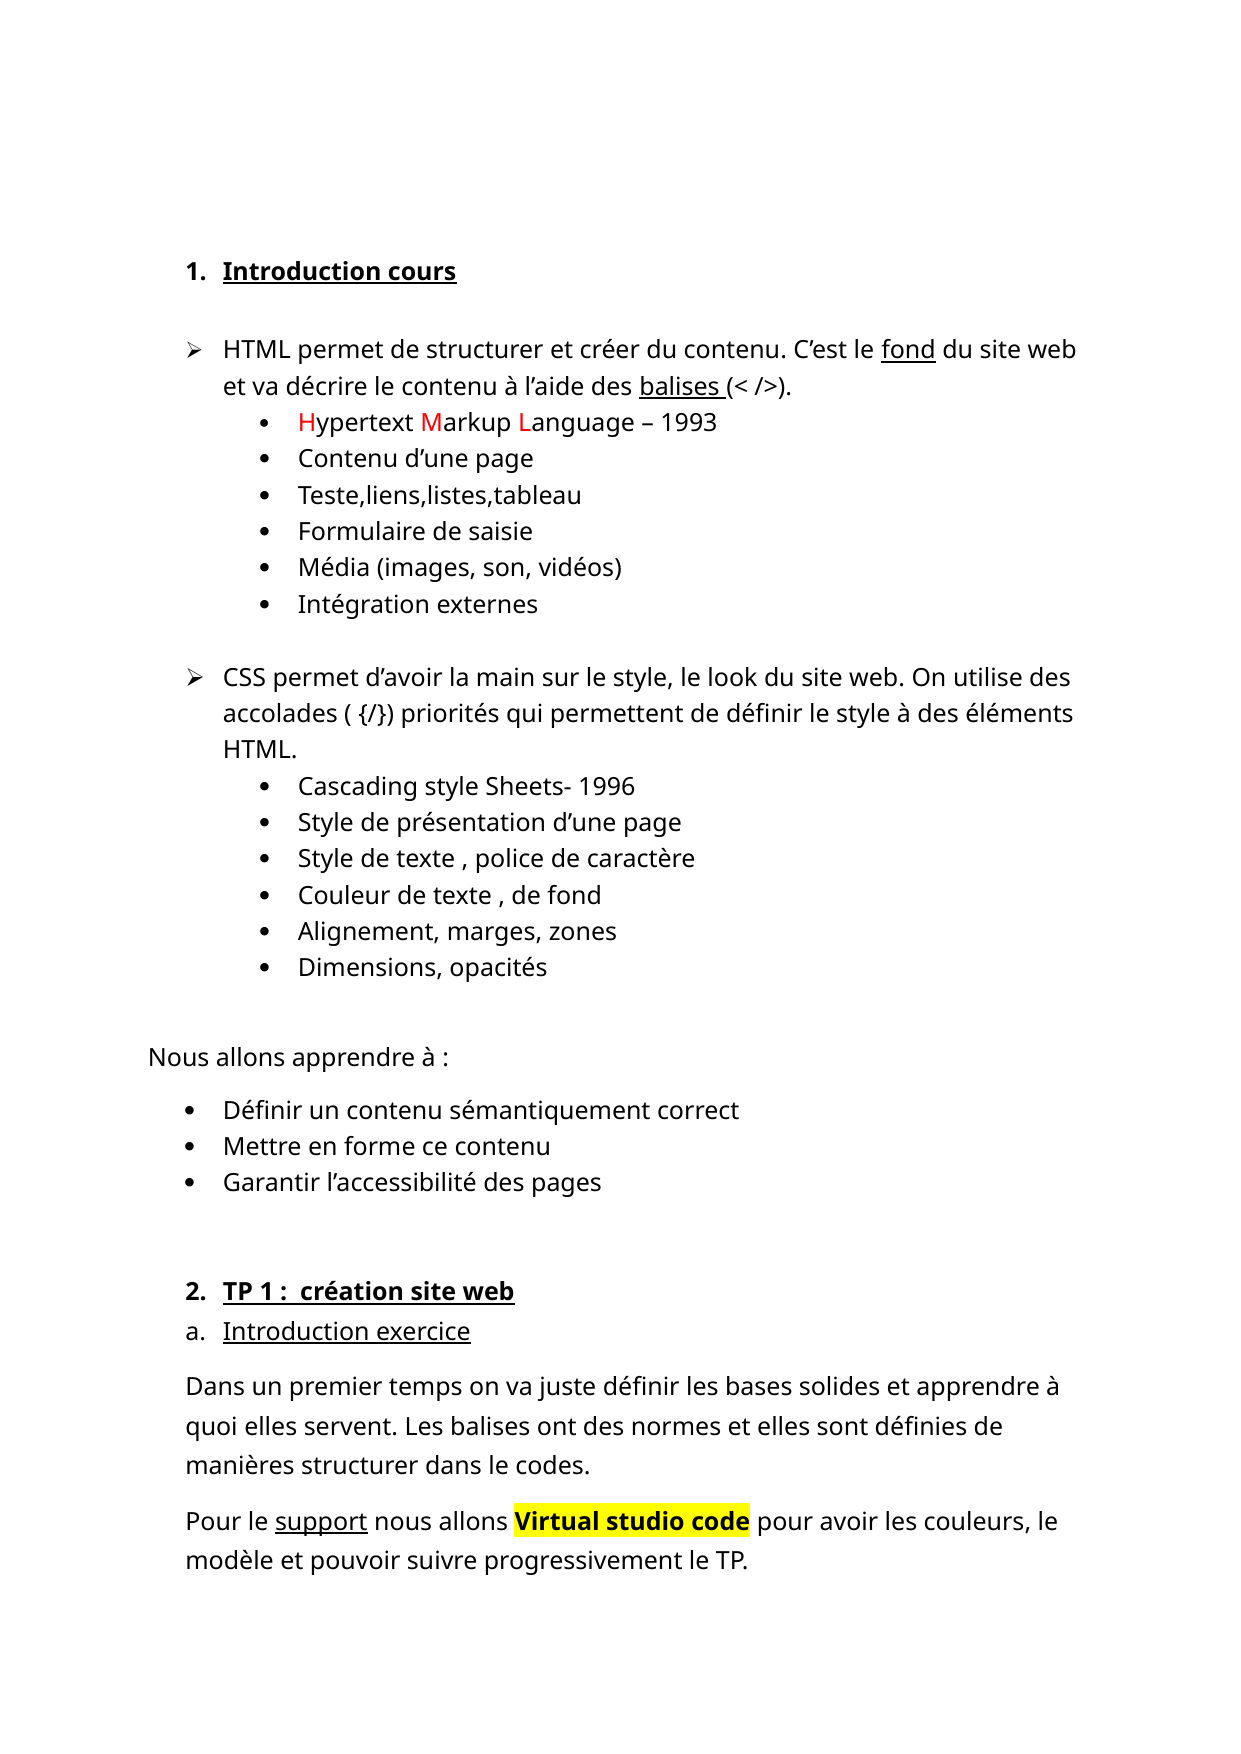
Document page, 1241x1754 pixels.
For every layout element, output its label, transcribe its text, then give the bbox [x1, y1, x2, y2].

list Cascading style Sheets- 1996 [260, 768, 1093, 802]
list Mettre en forme ce contenu [185, 1129, 1093, 1163]
list CSS permet d’avoir la main sur le style, le look du site web. On utilise des accolades ( {/}) priorités qui permettent de définir le style à des éléments HTML. [185, 659, 1093, 766]
text Dans un premier temps on va juste définir les bases solides et apprendre à quoi elles servent. Les balises ont des normes et elles sont définies de manières structurer dans le codes. [185, 1369, 1093, 1481]
list Alignement, marges, zones [260, 914, 1093, 948]
text Pour le support nous allons Virtual studio code pour avoir les couleurs, le modèle et pouvoir suivre progressivement le TP. [185, 1503, 1093, 1576]
list Dimensions, opacités [260, 950, 1093, 984]
list HTML permet de structurer et créer du contenu. C’est le fond du site web et va décrire le contenu à l’aide des balises (< />). [185, 332, 1093, 402]
list Contenu d’une page [260, 441, 1093, 475]
text Nous allons apprendre à : [148, 1039, 1093, 1073]
list TP 1 : création site web [185, 1274, 1093, 1308]
list Introduction cours [185, 254, 1093, 288]
list Introduction exercice [185, 1313, 1093, 1347]
list Garantir l’accessibilité des pages [185, 1165, 1093, 1199]
list Formulaire de saisie [260, 514, 1093, 548]
list Média (images, son, vidéos) [260, 550, 1093, 584]
list Style de présentation d’une page [260, 804, 1093, 839]
list Style de texte , police de caractère [260, 841, 1093, 875]
list Intégration externes [260, 586, 1093, 621]
list Définir un contenu sémantiquement correct [185, 1092, 1093, 1126]
list Teste,liens,listes,tableau [260, 477, 1093, 511]
list Couleur de texte , de fond [260, 877, 1093, 911]
list Hypertext Markup Language – 1993 [260, 405, 1093, 439]
